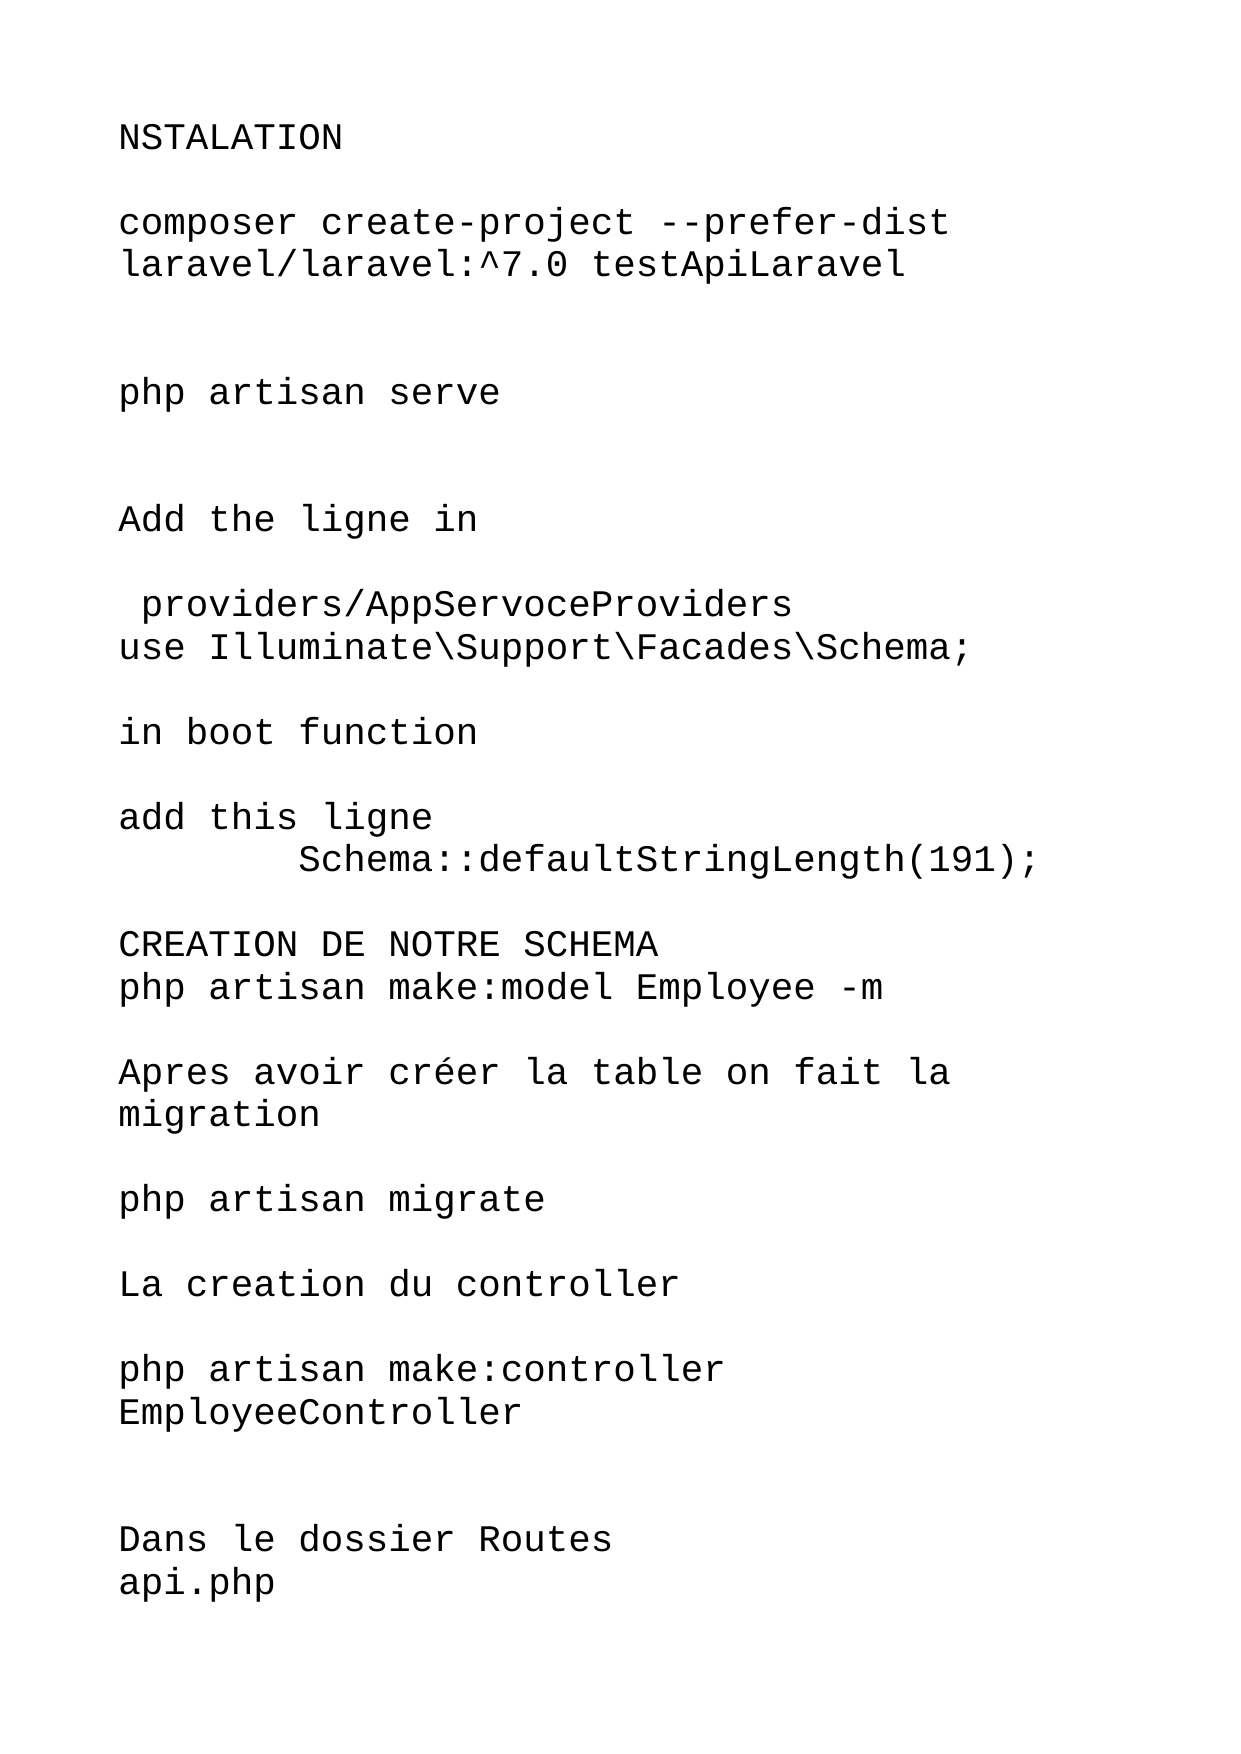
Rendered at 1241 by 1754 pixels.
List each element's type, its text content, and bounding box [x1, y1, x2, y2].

text Schema::defaultStringLength(191); [118, 841, 1122, 883]
text php artisan migrate [118, 1181, 1122, 1223]
text php artisan make:controller EmployeeController [118, 1351, 1122, 1436]
text use Illuminate\Support\Facades\Schema; [118, 628, 1122, 671]
text php artisan serve [118, 373, 1122, 416]
text add this ligne [118, 798, 1122, 841]
text La creation du controller [118, 1266, 1122, 1308]
text api.php [118, 1563, 1122, 1606]
text Add the ligne in [118, 501, 1122, 543]
text NSTALATION [118, 118, 1122, 161]
text Apres avoir créer la table on fait la migration [118, 1053, 1122, 1138]
text providers/AppServoceProviders [118, 586, 1122, 628]
text CREATION DE NOTRE SCHEMA [118, 926, 1122, 968]
text Dans le dossier Routes [118, 1521, 1122, 1563]
text composer create-project --prefer-dist laravel/laravel:^7.0 testApiLaravel [118, 203, 1122, 288]
text in boot function [118, 713, 1122, 756]
text php artisan make:model Employee -m [118, 968, 1122, 1011]
